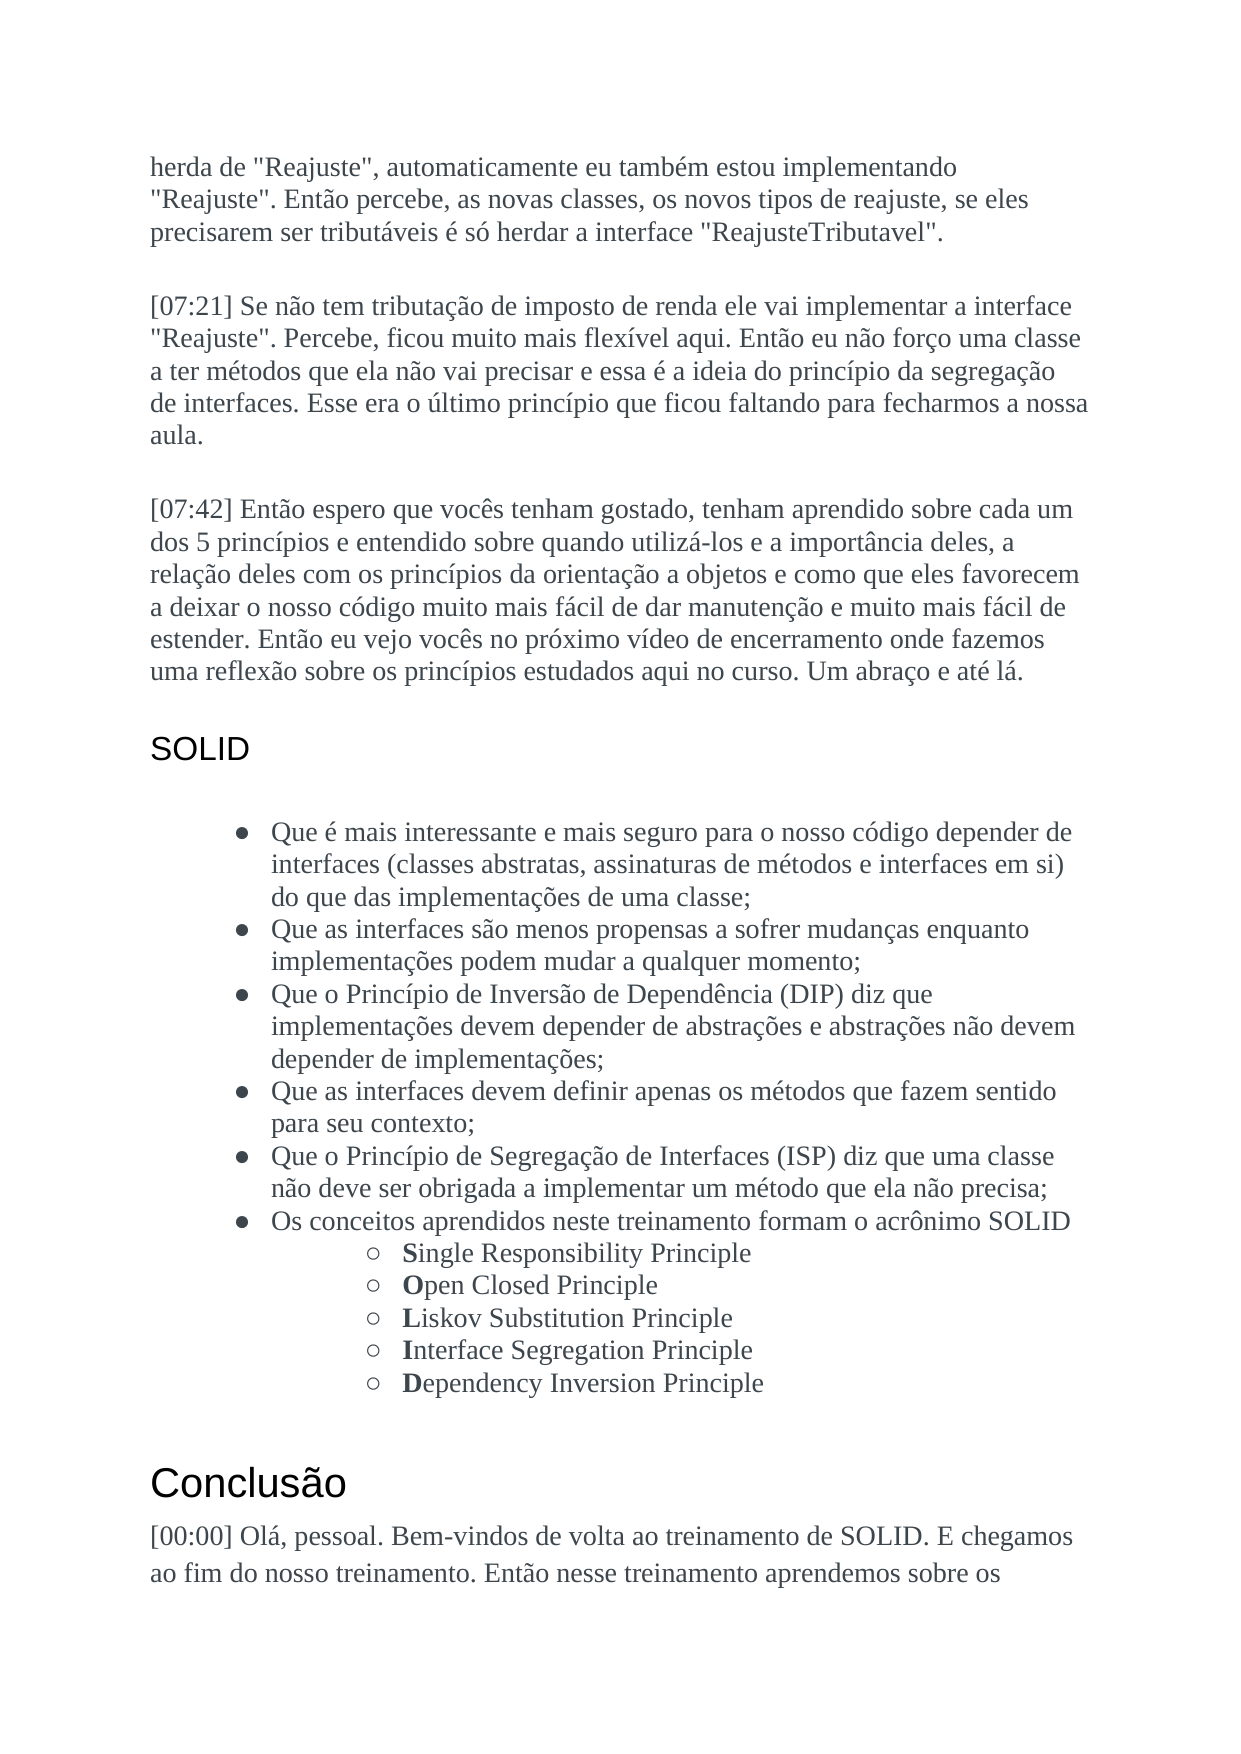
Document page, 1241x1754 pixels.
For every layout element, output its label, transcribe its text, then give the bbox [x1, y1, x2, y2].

text [00:00] Olá, pessoal. Bem-vindos de volta ao treinamento de SOLID. E chegamos ao fim do nosso treinamento. Então nesse treinamento aprendemos sobre os [150, 1519, 1090, 1588]
list Os conceitos aprendidos neste treinamento formam o acrônimo SOLID [233, 1204, 1090, 1236]
list Open Closed Principle [364, 1268, 1090, 1301]
list Que o Princípio de Inversão de Dependência (DIP) diz que implementações devem depender de abstrações e abstrações não devem depender de implementações; [233, 977, 1090, 1074]
text herda de "Reajuste", automaticamente eu também estou implementando "Reajuste". Então percebe, as novas classes, os novos tipos de reajuste, se eles precisarem ser tributáveis é só herdar a interface "ReajusteTributavel". [150, 150, 1090, 247]
text [07:42] Então espero que vocês tenham gostado, tenham aprendido sobre cada um dos 5 princípios e entendido sobre quando utilizá-los e a importância deles, a relação deles com os princípios da orientação a objetos e como que eles favorecem a deixar o nosso código muito mais fácil de dar manutenção e muito mais fácil de estender. Então eu vejo vocês no próximo vídeo de encerramento onde fazemos uma reflexão sobre os princípios estudados aqui no curso. Um abraço e até lá. [150, 492, 1090, 687]
list Interface Segregation Principle [364, 1333, 1090, 1366]
list Que é mais interessante e mais seguro para o nosso código depender de interfaces (classes abstratas, assinaturas de métodos e interfaces em si) do que das implementações de uma classe; [233, 815, 1090, 912]
list Single Responsibility Principle [364, 1236, 1090, 1268]
text [07:21] Se não tem tributação de imposto de renda ele vai implementar a interface "Reajuste". Percebe, ficou muito mais flexível aqui. Então eu não forço uma classe a ter métodos que ela não vai precisar e essa é a ideia do princípio da segregação de interfaces. Esse era o último princípio que ficou faltando para fecharmos a nossa aula. [150, 289, 1090, 451]
list Que as interfaces devem definir apenas os métodos que fazem sentido para seu contexto; [233, 1074, 1090, 1139]
list Dependency Inversion Principle [364, 1366, 1090, 1398]
subtitle SOLID [150, 728, 1090, 767]
list Que o Princípio de Segregação de Interfaces (ISP) diz que uma classe não deve ser obrigada a implementar um método que ela não precisa; [233, 1139, 1090, 1204]
subtitle Conclusão [150, 1458, 1090, 1506]
list Que as interfaces são menos propensas a sofrer mudanças enquanto implementações podem mudar a qualquer momento; [233, 912, 1090, 977]
list Liskov Substitution Principle [364, 1301, 1090, 1333]
